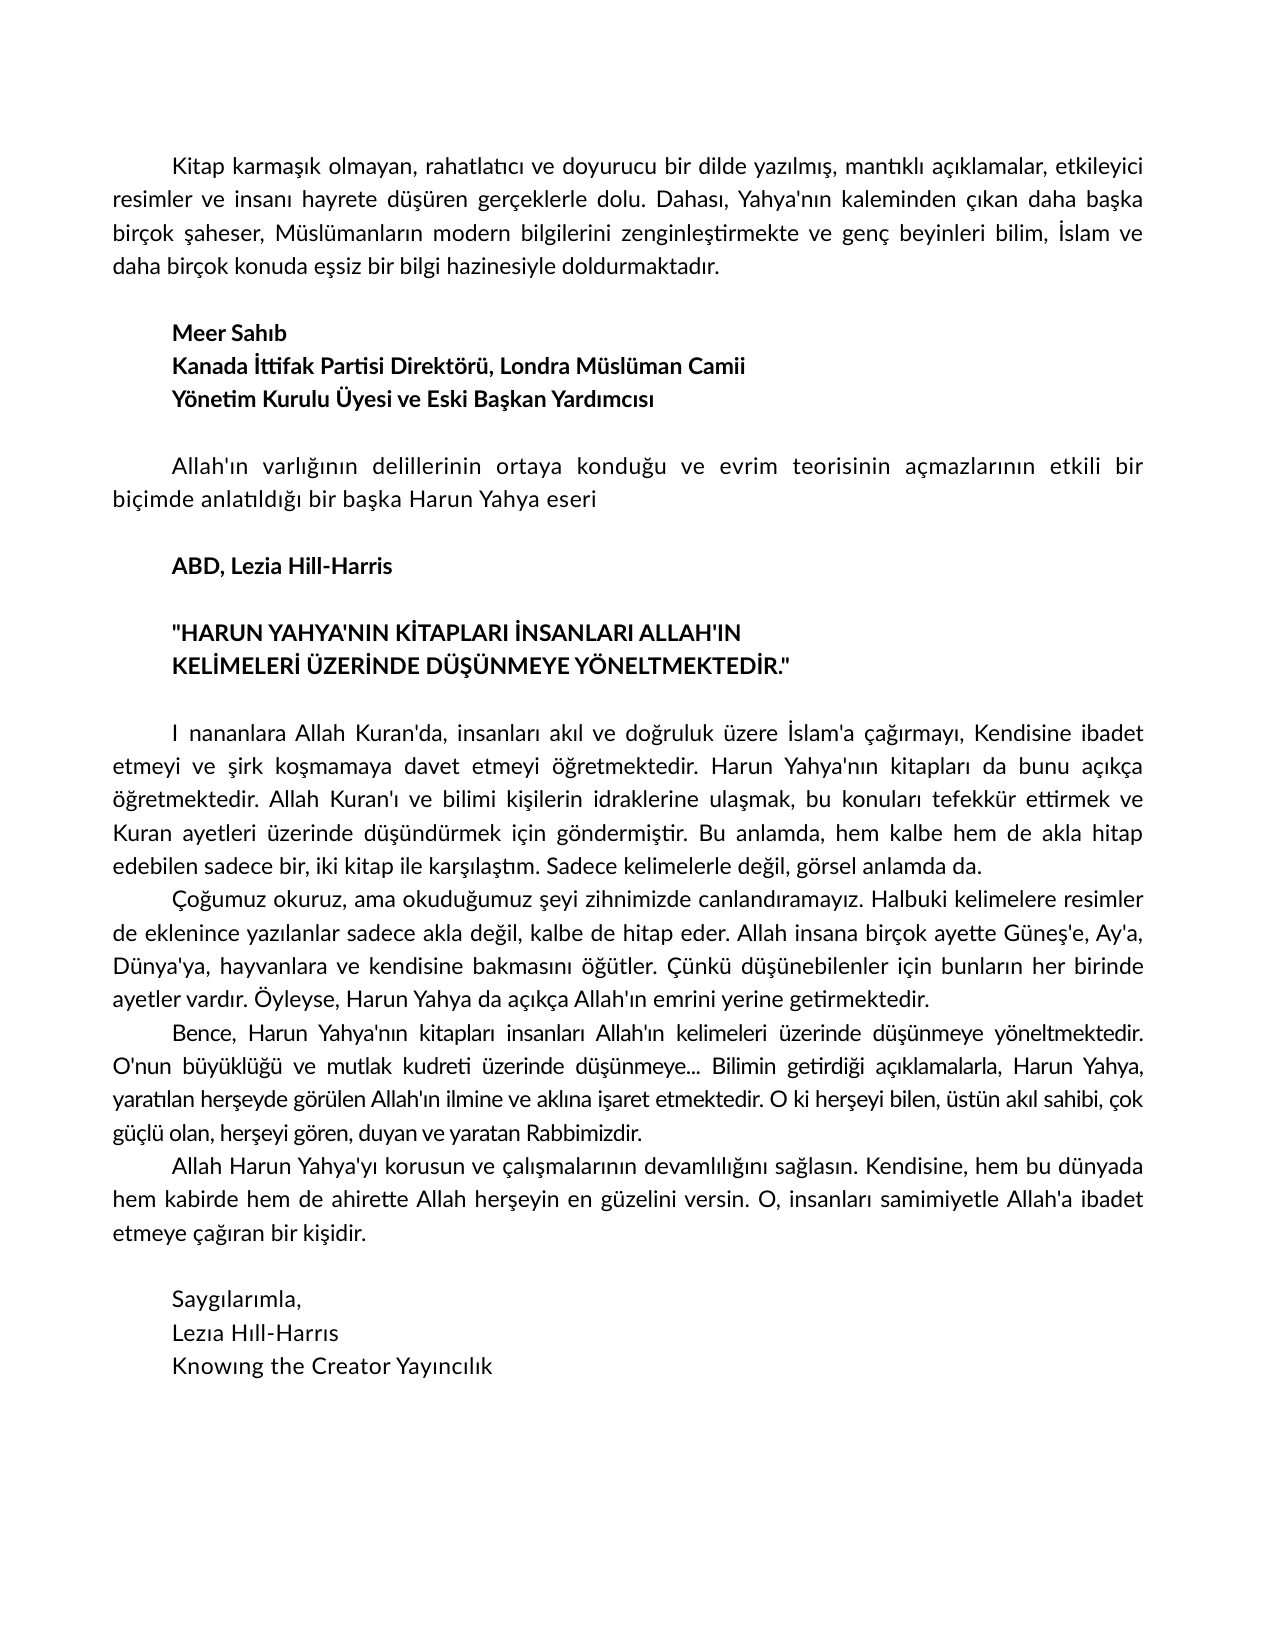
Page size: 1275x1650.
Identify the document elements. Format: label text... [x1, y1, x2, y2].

text Knowıng the Creator Yayıncılık [112, 1348, 1145, 1381]
text Bence, Harun Yahya'nın kitapları insanları Allah'ın kelimeleri üzerinde düşünmeye yöneltmektedir. O'nun büyüklüğü ve mutlak kudreti üzerinde düşünmeye... Bilimin getirdiği açıklamalarla, Harun Yahya, yaratılan herşeyde görülen Allah'ın ilmine ve aklına işaret etmektedir. O ki herşeyi bilen, üstün akıl sahibi, çok güçlü olan, herşeyi gören, duyan ve yaratan Rabbimizdir. [112, 1014, 1145, 1148]
text Çoğumuz okuruz, ama okuduğumuz şeyi zihnimizde canlandıramayız. Halbuki kelimelere resimler de eklenince yazılanlar sadece akla değil, kalbe de hitap eder. Allah insana birçok ayette Güneş'e, Ay'a, Dünya'ya, hayvanlara ve kendisine bakmasını öğütler. Çünkü düşünebilenler için bunların her birinde ayetler vardır. Öyleyse, Harun Yahya da açıkça Allah'ın emrini yerine getirmektedir. [112, 881, 1145, 1014]
text Kanada İttifak Partisi Direktörü, Londra Müslüman Camii [112, 348, 1145, 381]
text Yönetim Kurulu Üyesi ve Eski Başkan Yardımcısı [112, 381, 1145, 414]
text Kitap karmaşık olmayan, rahatlatıcı ve doyurucu bir dilde yazılmış, mantıklı açıklamalar, etkileyici resimler ve insanı hayrete düşüren gerçeklerle dolu. Dahası, Yahya'nın kaleminden çıkan daha başka birçok şaheser, Müslümanların modern bilgilerini zenginleştirmekte ve genç beyinleri bilim, İslam ve daha birçok konuda eşsiz bir bilgi hazinesiyle doldurmaktadır. [112, 148, 1145, 281]
text ABD, Lezia Hill-Harris [112, 548, 1145, 581]
text KELİMELERİ ÜZERİNDE DÜŞÜNMEYE YÖNELTMEKTEDİR." [112, 648, 1145, 681]
text Lezıa Hıll-Harrıs [112, 1314, 1145, 1348]
text Allah Harun Yahya'yı korusun ve çalışmalarının devamlılığını sağlasın. Kendisine, hem bu dünyada hem kabirde hem de ahirette Allah herşeyin en güzelini versin. O, insanları samimiyetle Allah'a ibadet etmeye çağıran bir kişidir. [112, 1148, 1145, 1248]
text Meer Sahıb [112, 314, 1145, 348]
text "HARUN YAHYA'NIN KİTAPLARI İNSANLARI ALLAH'IN [112, 614, 1145, 648]
text Inananlara Allah Kuran'da, insanları akıl ve doğruluk üzere İslam'a çağırmayı, Kendisine ibadet etmeyi ve şirk koşmamaya davet etmeyi öğretmektedir. Harun Yahya'nın kitapları da bunu açıkça öğretmektedir. Allah Kuran'ı ve bilimi kişilerin idraklerine ulaşmak, bu konuları tefekkür ettirmek ve Kuran ayetleri üzerinde düşündürmek için göndermiştir. Bu anlamda, hem kalbe hem de akla hitap edebilen sadece bir, iki kitap ile karşılaştım. Sadece kelimelerle değil, görsel anlamda da. [112, 714, 1145, 881]
text Allah'ın varlığının delillerinin ortaya konduğu ve evrim teorisinin açmazlarının etkili bir biçimde anlatıldığı bir başka Harun Yahya eseri [112, 448, 1145, 514]
text Saygılarımla, [112, 1281, 1145, 1314]
